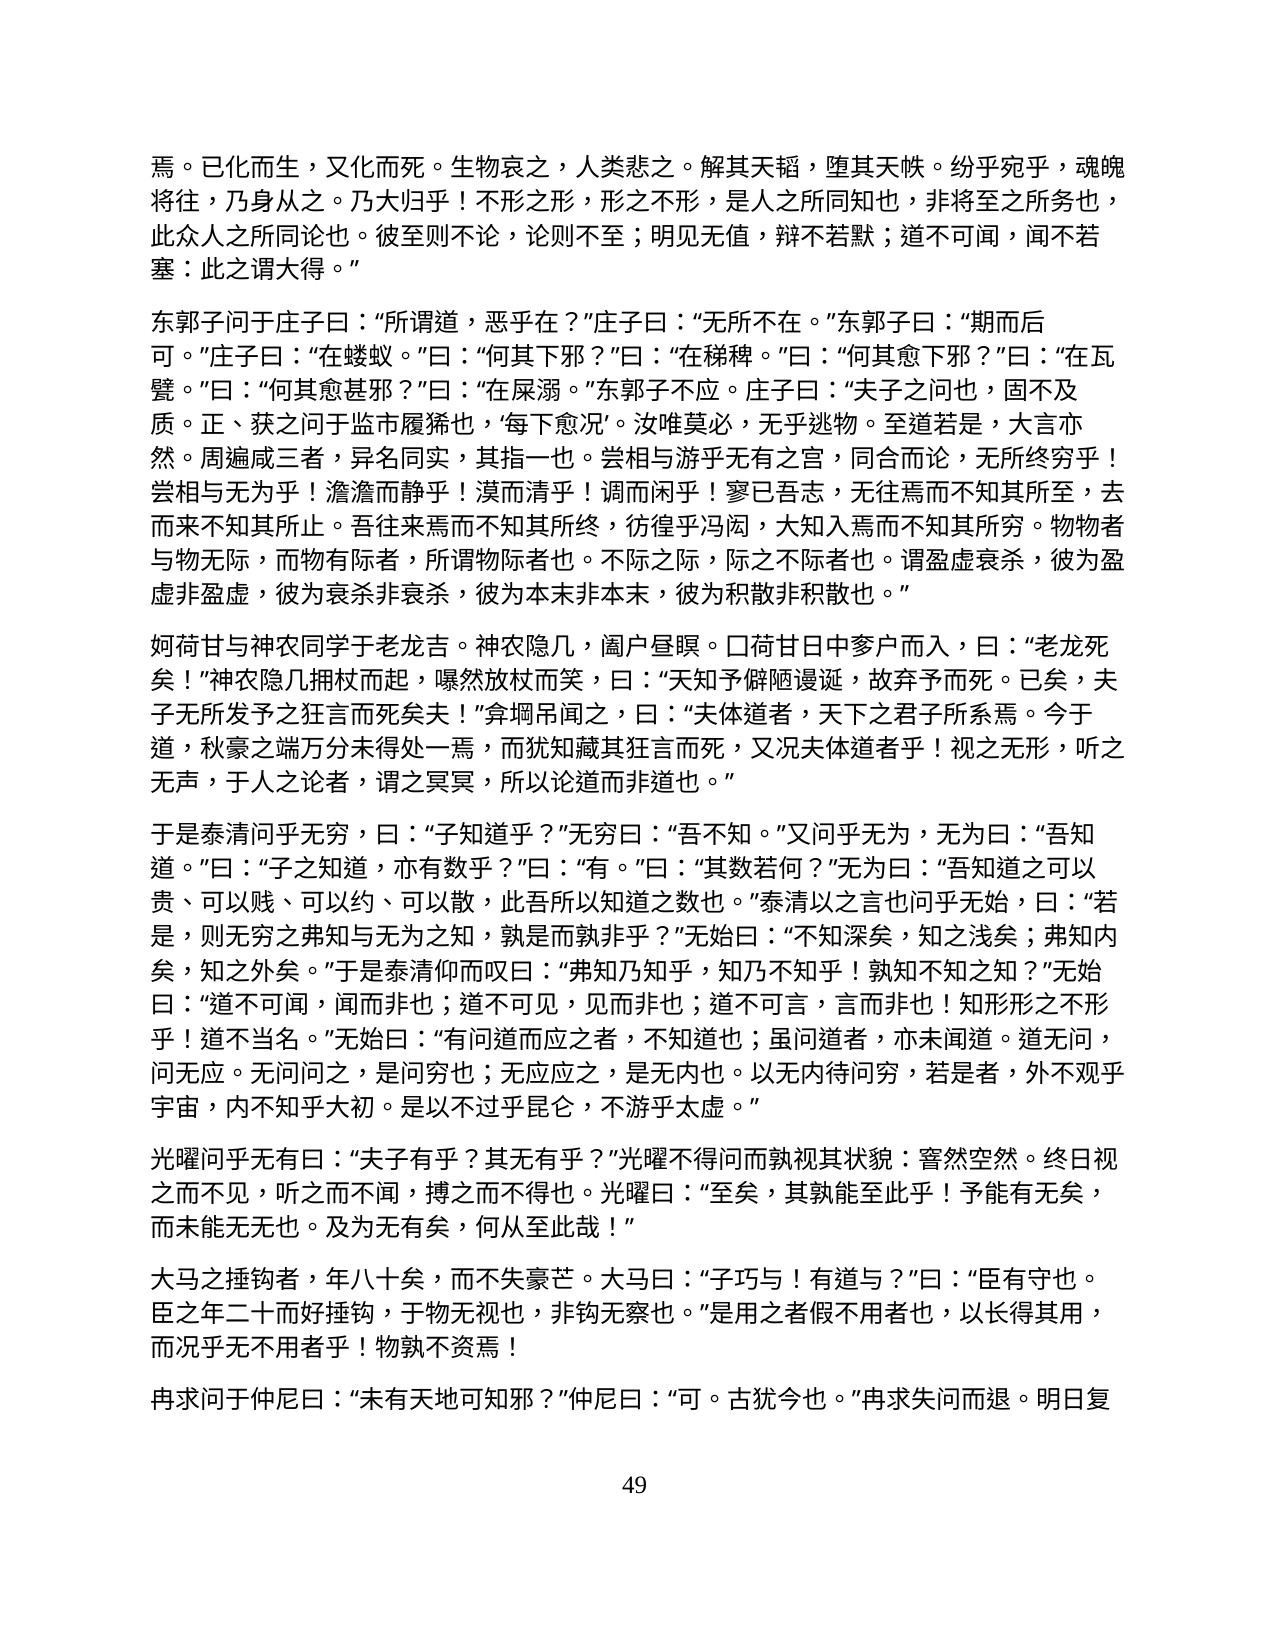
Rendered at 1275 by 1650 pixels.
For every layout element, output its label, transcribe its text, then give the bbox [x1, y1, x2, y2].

text 东郭子问于庄子曰：“所谓道，恶乎在？”庄子曰：“无所不在。”东郭子曰：“期而后可。”庄子曰：“在蝼蚁。”曰：“何其下邪？”曰：“在稊稗。”曰：“何其愈下邪？”曰：“在瓦甓。”曰：“何其愈甚邪？”曰：“在屎溺。”东郭子不应。庄子曰：“夫子之问也，固不及质。正、获之问于监市履狶也，‘每下愈况’。汝唯莫必，无乎逃物。至道若是，大言亦然。周遍咸三者，异名同实，其指一也。尝相与游乎无有之宫，同合而论，无所终穷乎！尝相与无为乎！澹澹而静乎！漠而清乎！调而闲乎！寥已吾志，无往焉而不知其所至，去而来不知其所止。吾往来焉而不知其所终，彷徨乎冯闳，大知入焉而不知其所穷。物物者与物无际，而物有际者，所谓物际者也。不际之际，际之不际者也。谓盈虚衰杀，彼为盈虚非盈虚，彼为衰杀非衰杀，彼为本末非本末，彼为积散非积散也。” [150, 304, 1125, 611]
text 冉求问于仲尼曰：“未有天地可知邪？”仲尼曰：“可。古犹今也。”冉求失问而退。明日复 [150, 1382, 1125, 1416]
text 大马之捶钩者，年八十矣，而不失豪芒。大马曰：“子巧与！有道与？”曰：“臣有守也。臣之年二十而好捶钩，于物无视也，非钩无察也。”是用之者假不用者也，以长得其用，而况乎无不用者乎！物孰不资焉！ [150, 1261, 1125, 1364]
text 妸荷甘与神农同学于老龙吉。神农隐几，阖户昼瞑。囗荷甘日中奓户而入，曰：“老龙死矣！”神农隐几拥杖而起，嚗然放杖而笑，曰：“天知予僻陋谩诞，故弃予而死。已矣，夫子无所发予之狂言而死矣夫！”弇堈吊闻之，曰：“夫体道者，天下之君子所系焉。今于道，秋豪之端万分未得处一焉，而犹知藏其狂言而死，又况夫体道者乎！视之无形，听之无声，于人之论者，谓之冥冥，所以论道而非道也。” [150, 629, 1125, 799]
text 光曜问乎无有曰：“夫子有乎？其无有乎？”光曜不得问而孰视其状貌：窨然空然。终日视之而不见，听之而不闻，搏之而不得也。光曜曰：“至矣，其孰能至此乎！予能有无矣，而未能无无也。及为无有矣，何从至此哉！” [150, 1141, 1125, 1243]
text 焉。已化而生，又化而死。生物哀之，人类悲之。解其天韬，堕其天帙。纷乎宛乎，魂魄将往，乃身从之。乃大归乎！不形之形，形之不形，是人之所同知也，非将至之所务也，此众人之所同论也。彼至则不论，论则不至；明见无值，辩不若默；道不可闻，闻不若塞：此之谓大得。” [150, 150, 1125, 286]
text 于是泰清问乎无穷，曰：“子知道乎？”无穷曰：“吾不知。”又问乎无为，无为曰：“吾知道。”曰：“子之知道，亦有数乎？”曰：“有。”曰：“其数若何？”无为曰：“吾知道之可以贵、可以贱、可以约、可以散，此吾所以知道之数也。”泰清以之言也问乎无始，曰：“若是，则无穷之弗知与无为之知，孰是而孰非乎？”无始曰：“不知深矣，知之浅矣；弗知内矣，知之外矣。”于是泰清仰而叹曰：“弗知乃知乎，知乃不知乎！孰知不知之知？”无始曰：“道不可闻，闻而非也；道不可见，见而非也；道不可言，言而非也！知形形之不形乎！道不当名。”无始曰：“有问道而应之者，不知道也；虽问道者，亦未闻道。道无问，问无应。无问问之，是问穷也；无应应之，是无内也。以无内待问穷，若是者，外不观乎宇宙，内不知乎大初。是以不过乎昆仑，不游乎太虚。” [150, 817, 1125, 1123]
